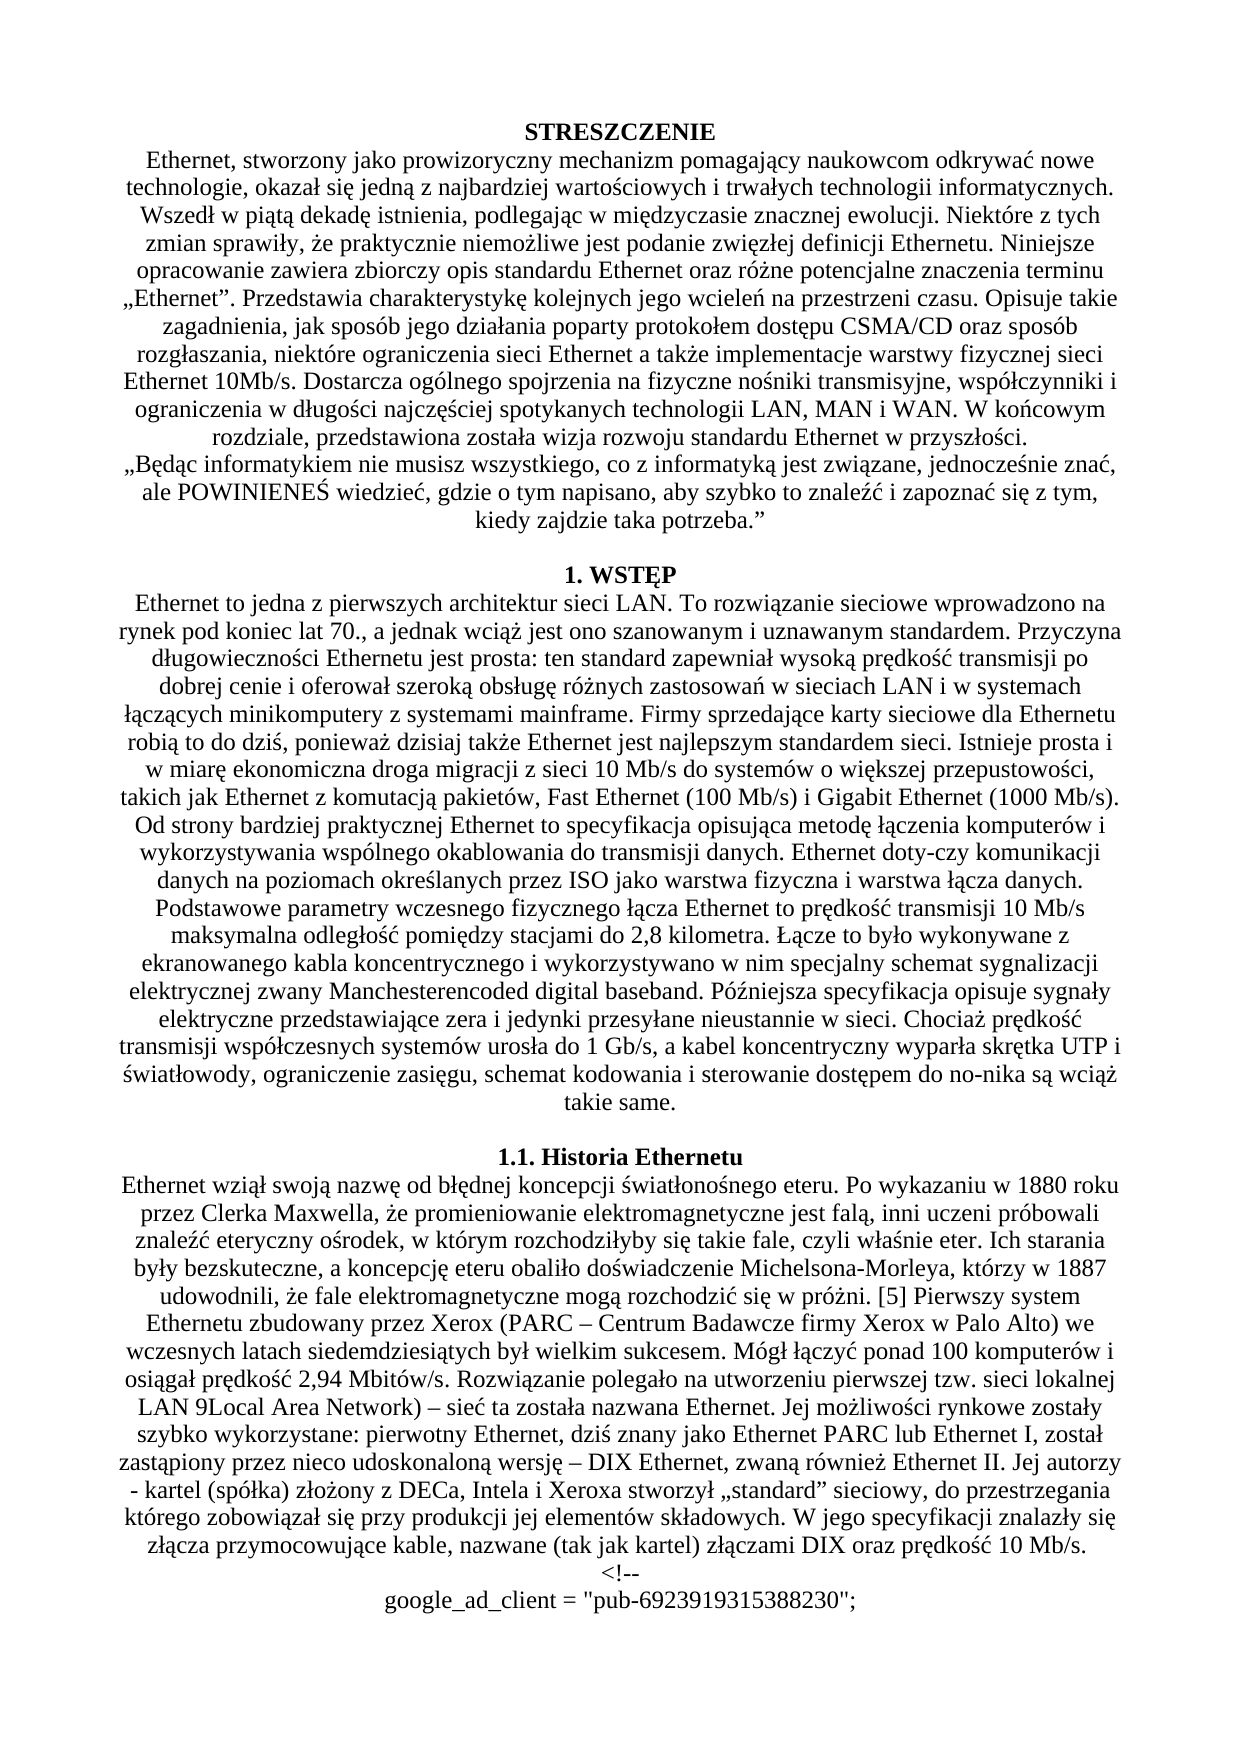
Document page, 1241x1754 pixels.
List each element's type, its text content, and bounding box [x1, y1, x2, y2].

text <!-- google_ad_client = "pub-6923919315388230"; [118, 1559, 1122, 1614]
text STRESZCZENIE Ethernet, stworzony jako prowizoryczny mechanizm pomagający naukowcom odkrywać nowe technologie, okazał się jedną z najbardziej wartościowych i trwałych technologii informatycznych. Wszedł w piątą dekadę istnienia, podlegając w międzyczasie znacznej ewolucji. Niektóre z tych zmian sprawiły, że praktycznie niemożliwe jest podanie zwięzłej definicji Ethernetu. Niniejsze opracowanie zawiera zbiorczy opis standardu Ethernet oraz różne potencjalne znaczenia terminu „Ethernet”. Przedstawia charakterystykę kolejnych jego wcieleń na przestrzeni czasu. Opisuje takie zagadnienia, jak sposób jego działania poparty protokołem dostępu CSMA/CD oraz sposób rozgłaszania, niektóre ograniczenia sieci Ethernet a także implementacje warstwy fizycznej sieci Ethernet 10Mb/s. Dostarcza ogólnego spojrzenia na fizyczne nośniki transmisyjne, współczynniki i ograniczenia w długości najczęściej spotykanych technologii LAN, MAN i WAN. W końcowym rozdziale, przedstawiona została wizja rozwoju standardu Ethernet w przyszłości. „Będąc informatykiem nie musisz wszystkiego, co z informatyką jest związane, jednocześnie znać, ale POWINIENEŚ wiedzieć, gdzie o tym napisano, aby szybko to znaleźć i zapoznać się z tym, kiedy zajdzie taka potrzeba.” 1. WSTĘP Ethernet to jedna z pierwszych architektur sieci LAN. To rozwiązanie sieciowe wprowadzono na rynek pod koniec lat 70., a jednak wciąż jest ono szanowanym i uznawanym standardem. Przyczyna długowieczności Ethernetu jest prosta: ten standard zapewniał wysoką prędkość transmisji po dobrej cenie i oferował szeroką obsługę różnych zastosowań w sieciach LAN i w systemach łączących minikomputery z systemami mainframe. Firmy sprzedające karty sieciowe dla Ethernetu robią to do dziś, ponieważ dzisiaj także Ethernet jest najlepszym standardem sieci. Istnieje prosta i w miarę ekonomiczna droga migracji z sieci 10 Mb/s do systemów o większej przepustowości, takich jak Ethernet z komutacją pakietów, Fast Ethernet (100 Mb/s) i Gigabit Ethernet (1000 Mb/s). Od strony bardziej praktycznej Ethernet to specyfikacja opisująca metodę łączenia komputerów i wykorzystywania wspólnego okablowania do transmisji danych. Ethernet doty-czy komunikacji danych na poziomach określanych przez ISO jako warstwa fizyczna i warstwa łącza danych. Podstawowe parametry wczesnego fizycznego łącza Ethernet to prędkość transmisji 10 Mb/s maksymalna odległość pomiędzy stacjami do 2,8 kilometra. Łącze to było wykonywane z ekranowanego kabla koncentrycznego i wykorzystywano w nim specjalny schemat sygnalizacji elektrycznej zwany Manchesterencoded digital baseband. Późniejsza specyfikacja opisuje sygnały elektryczne przedstawiające zera i jedynki przesyłane nieustannie w sieci. Chociaż prędkość transmisji współczesnych systemów urosła do 1 Gb/s, a kabel koncentryczny wyparła skrętka UTP i światłowody, ograniczenie zasięgu, schemat kodowania i sterowanie dostępem do no-nika są wciąż takie same. 1.1. Historia Ethernetu Ethernet wziął swoją nazwę od błędnej koncepcji światłonośnego eteru. Po wykazaniu w 1880 roku przez Clerka Maxwella, że promieniowanie elektromagnetyczne jest falą, inni uczeni próbowali znaleźć eteryczny ośrodek, w którym rozchodziłyby się takie fale, czyli właśnie eter. Ich starania były bezskuteczne, a koncepcję eteru obaliło doświadczenie Michelsona-Morleya, którzy w 1887 udowodnili, że fale elektromagnetyczne mogą rozchodzić się w próżni. [5] Pierwszy system Ethernetu zbudowany przez Xerox (PARC – Centrum Badawcze firmy Xerox w Palo Alto) we wczesnych latach siedemdziesiątych był wielkim sukcesem. Mógł łączyć ponad 100 komputerów i osiągał prędkość 2,94 Mbitów/s. Rozwiązanie polegało na utworzeniu pierwszej tzw. sieci lokalnej LAN 9Local Area Network) – sieć ta została nazwana Ethernet. Jej możliwości rynkowe zostały szybko wykorzystane: pierwotny Ethernet, dziś znany jako Ethernet PARC lub Ethernet I, został zastąpiony przez nieco udoskonaloną wersję – DIX Ethernet, zwaną również Ethernet II. Jej autorzy - kartel (spółka) złożony z DECa, Intela i Xeroxa stworzył „standard” sieciowy, do przestrzegania którego zobowiązał się przy produkcji jej elementów składowych. W jego specyfikacji znalazły się złącza przymocowujące kable, nazwane (tak jak kartel) złączami DIX oraz prędkość 10 Mb/s. [118, 118, 1122, 1559]
